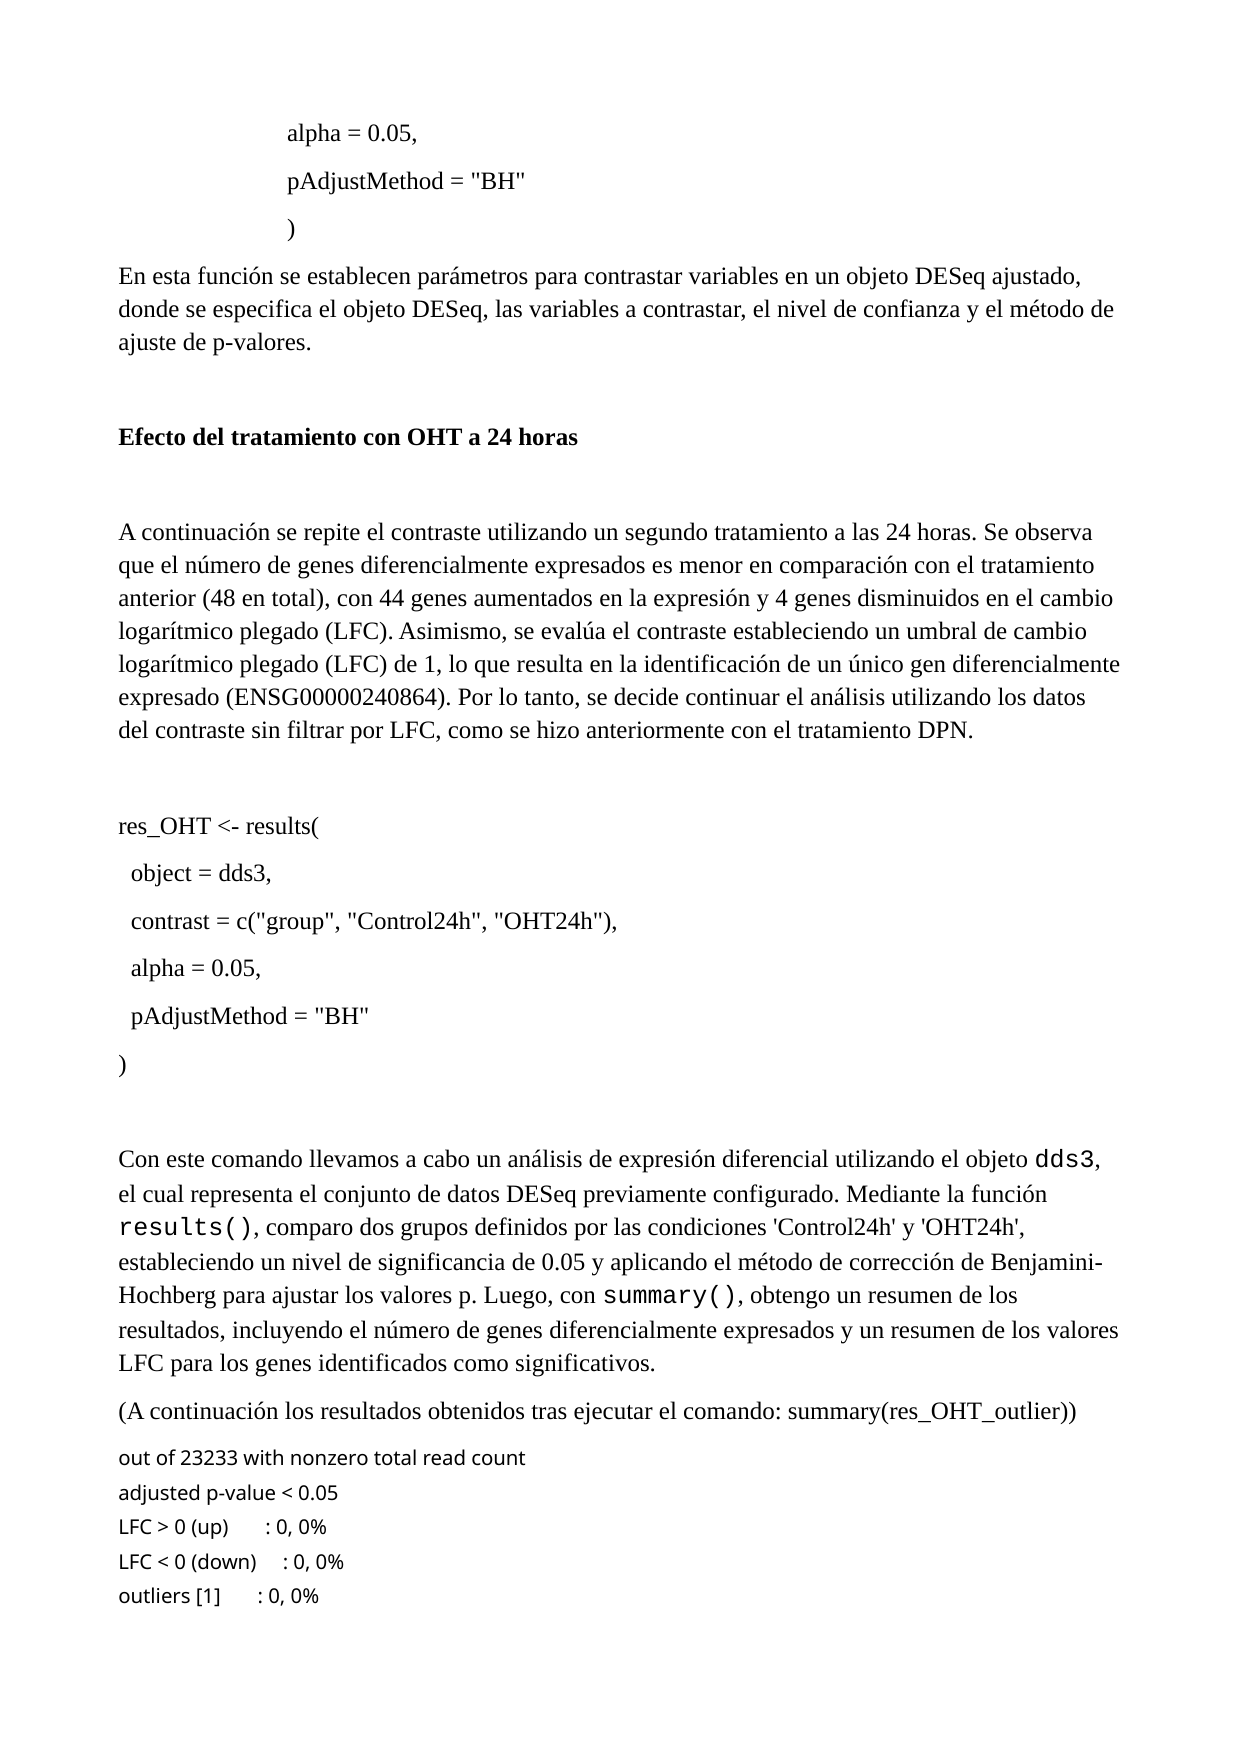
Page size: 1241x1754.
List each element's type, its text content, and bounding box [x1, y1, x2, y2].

text ) [118, 213, 1122, 242]
text LFC > 0 (up) : 0, 0% [118, 1513, 1122, 1540]
text object = dds3, [118, 858, 1122, 887]
text En esta función se establecen parámetros para contrastar variables en un objeto DESeq ajustado, donde se especifica el objeto DESeq, las variables a contrastar, el nivel de confianza y el método de ajuste de p-valores. [118, 261, 1122, 356]
text contrast = c("group", "Control24h", "OHT24h"), [118, 906, 1122, 935]
text pAdjustMethod = "BH" [118, 166, 1122, 194]
text adjusted p-value < 0.05 [118, 1478, 1122, 1506]
text Efecto del tratamiento con OHT a 24 horas [118, 422, 1122, 451]
text Con este comando llevamos a cabo un análisis de expresión diferencial utilizando el objeto dds3, el cual representa el conjunto de datos DESeq previamente configurado. Mediante la función results(), comparo dos grupos definidos por las condiciones 'Control24h' y 'OHT24h', estableciendo un nivel de significancia de 0.05 y aplicando el método de corrección de Benjamini-Hochberg para ajustar los valores p. Luego, con summary(), obtengo un resumen de los resultados, incluyendo el número de genes diferencialmente expresados y un resumen de los valores LFC para los genes identificados como significativos. [118, 1144, 1122, 1377]
text res_OHT <- results( [118, 811, 1122, 839]
text ) [118, 1049, 1122, 1077]
text alpha = 0.05, [118, 953, 1122, 982]
text LFC < 0 (down) : 0, 0% [118, 1547, 1122, 1575]
text (A continuación los resultados obtenidos tras ejecutar el comando: summary(res_OHT_outlier)) [118, 1396, 1122, 1425]
text A continuación se repite el contraste utilizando un segundo tratamiento a las 24 horas. Se observa que el número de genes diferencialmente expresados es menor en comparación con el tratamiento anterior (48 en total), con 44 genes aumentados en la expresión y 4 genes disminuidos en el cambio logarítmico plegado (LFC). Asimismo, se evalúa el contraste estableciendo un umbral de cambio logarítmico plegado (LFC) de 1, lo que resulta en la identificación de un único gen diferencialmente expresado (ENSG00000240864). Por lo tanto, se decide continuar el análisis utilizando los datos del contraste sin filtrar por LFC, como se hizo anteriormente con el tratamiento DPN. [118, 517, 1122, 744]
text outliers [1] : 0, 0% [118, 1582, 1122, 1609]
text out of 23233 with nonzero total read count [118, 1443, 1122, 1471]
text pAdjustMethod = "BH" [118, 1001, 1122, 1030]
text alpha = 0.05, [118, 118, 1122, 147]
